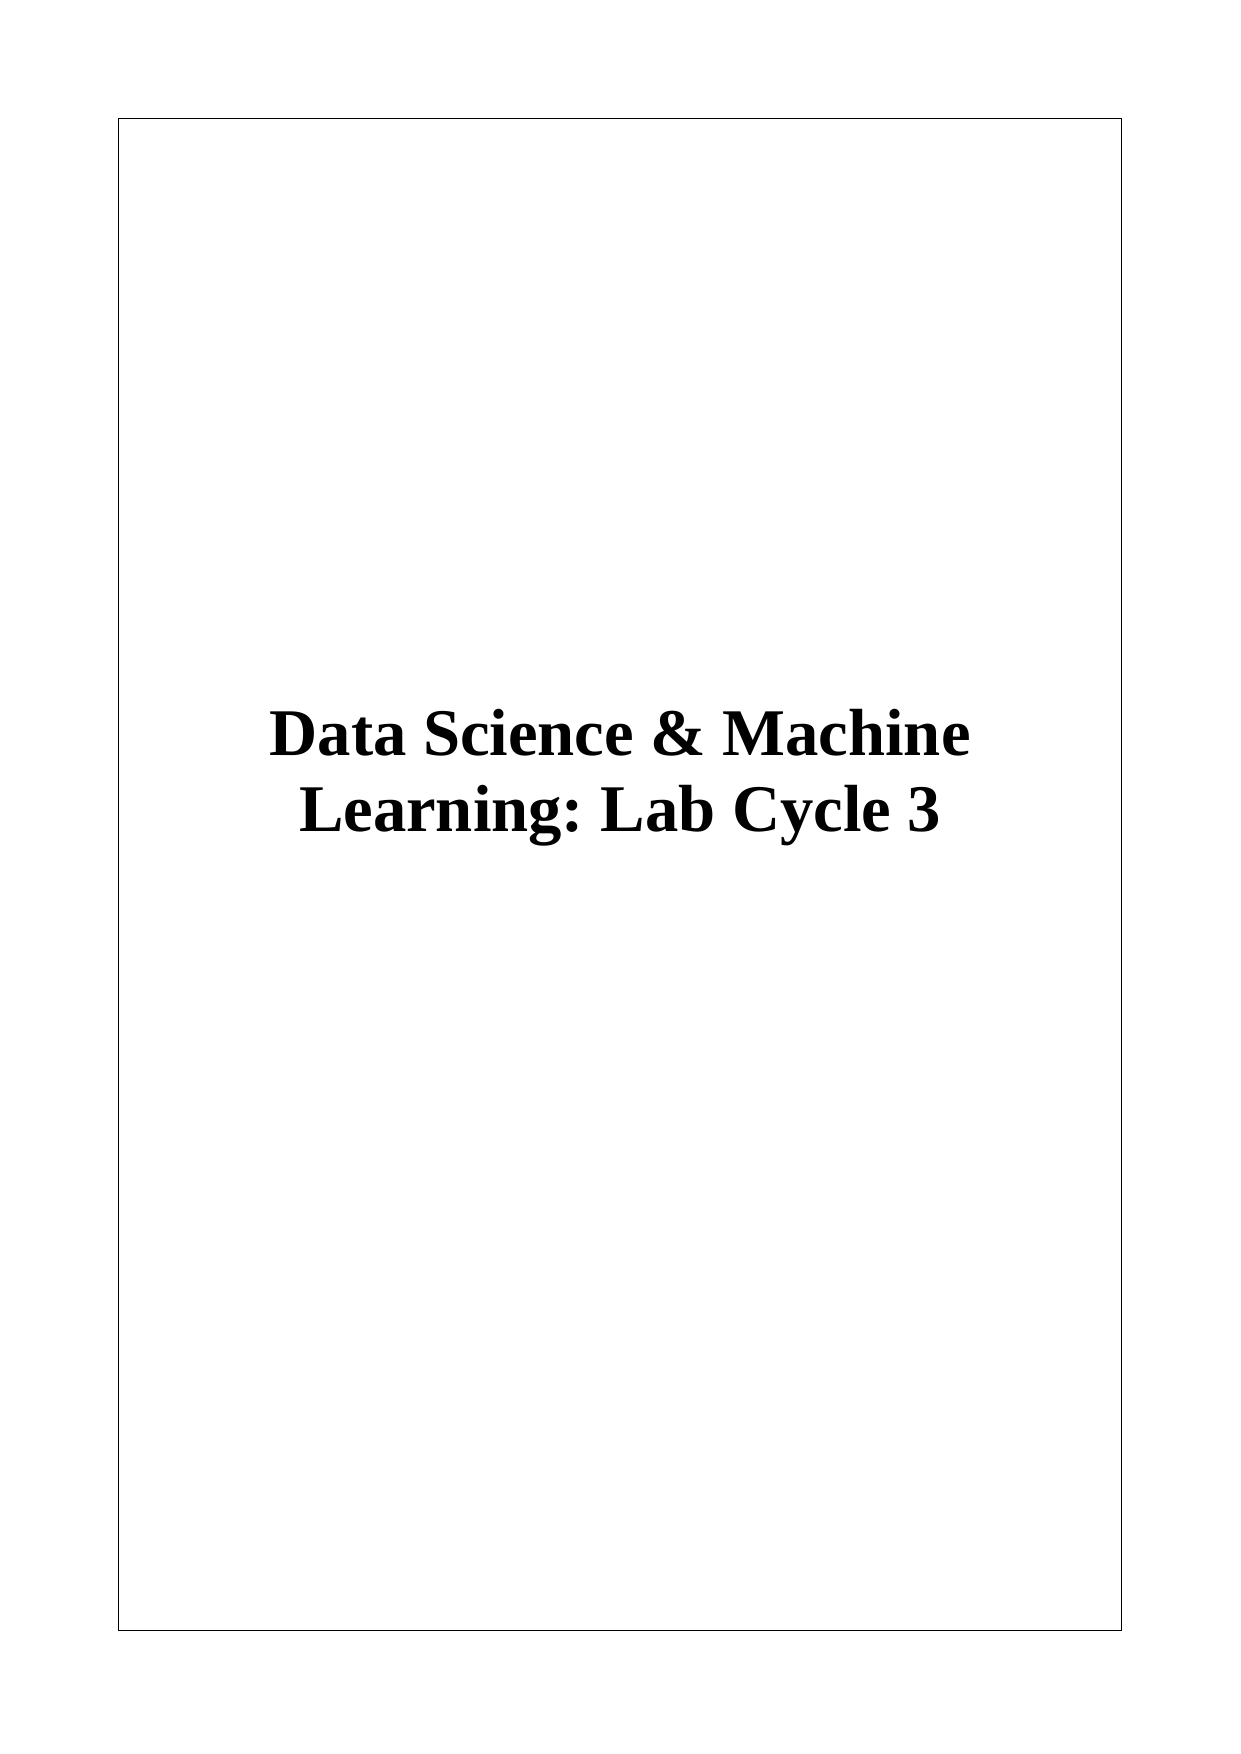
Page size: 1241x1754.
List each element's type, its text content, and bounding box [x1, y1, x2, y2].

text Data Science & Machine Learning: Lab Cycle 3 [119, 674, 1121, 846]
